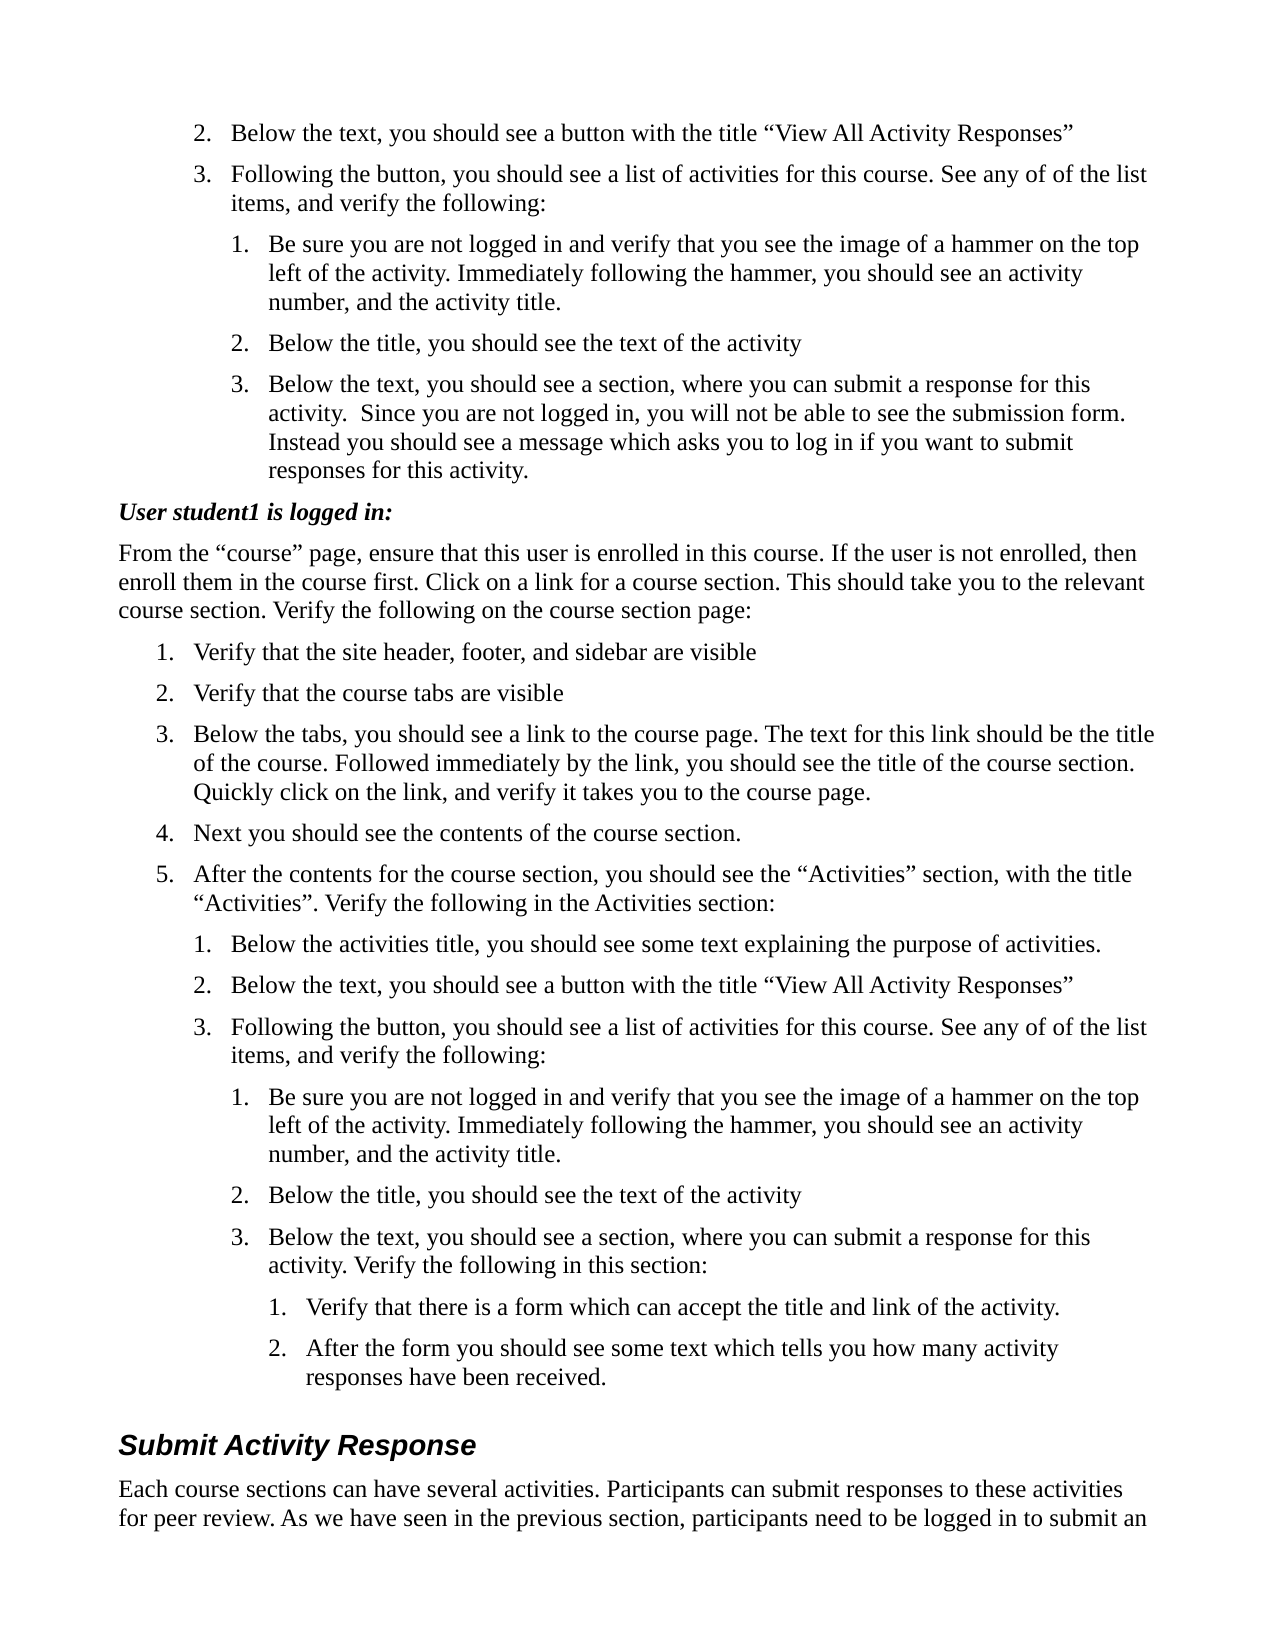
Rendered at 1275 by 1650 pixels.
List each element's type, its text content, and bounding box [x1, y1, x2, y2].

list Below the text, you should see a section, where you can submit a response for this activity. Verify the following in this section: [231, 1222, 1157, 1279]
list Be sure you are not logged in and verify that you see the image of a hammer on the top left of the activity. Immediately following the hammer, you should see an activity number, and the activity title. [231, 1082, 1157, 1168]
list Verify that the site header, footer, and sidebar are visible [156, 637, 1157, 666]
text User student1 is logged in: [118, 497, 1157, 526]
text Each course sections can have several activities. Participants can submit responses to these activities for peer review. As we have seen in the previous section, participants need to be logged in to submit an [118, 1474, 1157, 1532]
list Next you should see the contents of the course section. [156, 818, 1157, 847]
list Below the text, you should see a button with the title “View All Activity Responses” [193, 971, 1157, 999]
list Verify that the course tabs are visible [156, 678, 1157, 707]
list Below the activities title, you should see some text explaining the purpose of activities. [193, 929, 1157, 958]
list Following the button, you should see a list of activities for this course. See any of of the list items, and verify the following: [193, 1012, 1157, 1069]
list After the form you should see some text which tells you how many activity responses have been received. [268, 1333, 1157, 1391]
list Below the tabs, you should see a link to the course page. The text for this link should be the title of the course. Followed immediately by the link, you should see the title of the course section. Quickly click on the link, and verify it takes you to the course page. [156, 719, 1157, 806]
list Be sure you are not logged in and verify that you see the image of a hammer on the top left of the activity. Immediately following the hammer, you should see an activity number, and the activity title. [231, 229, 1157, 316]
list Following the button, you should see a list of activities for this course. See any of of the list items, and verify the following: [193, 159, 1157, 217]
list Below the text, you should see a button with the title “View All Activity Responses” [193, 118, 1157, 147]
text From the “course” page, ensure that this user is enrolled in this course. If the user is not enrolled, then enroll them in the course first. Click on a link for a course section. This should take you to the relevant course section. Verify the following on the course section page: [118, 538, 1157, 624]
list After the contents for the course section, you should see the “Activities” section, with the title “Activities”. Verify the following in the Activities section: [156, 859, 1157, 917]
list Below the title, you should see the text of the activity [231, 1181, 1157, 1209]
list Verify that there is a form which can accept the title and link of the activity. [268, 1292, 1157, 1321]
subtitle Submit Activity Response [118, 1428, 1157, 1462]
list Below the title, you should see the text of the activity [231, 328, 1157, 357]
list Below the text, you should see a section, where you can submit a response for this activity. Since you are not logged in, you will not be able to see the submission form. Instead you should see a message which asks you to log in if you want to submit responses for this activity. [231, 369, 1157, 484]
